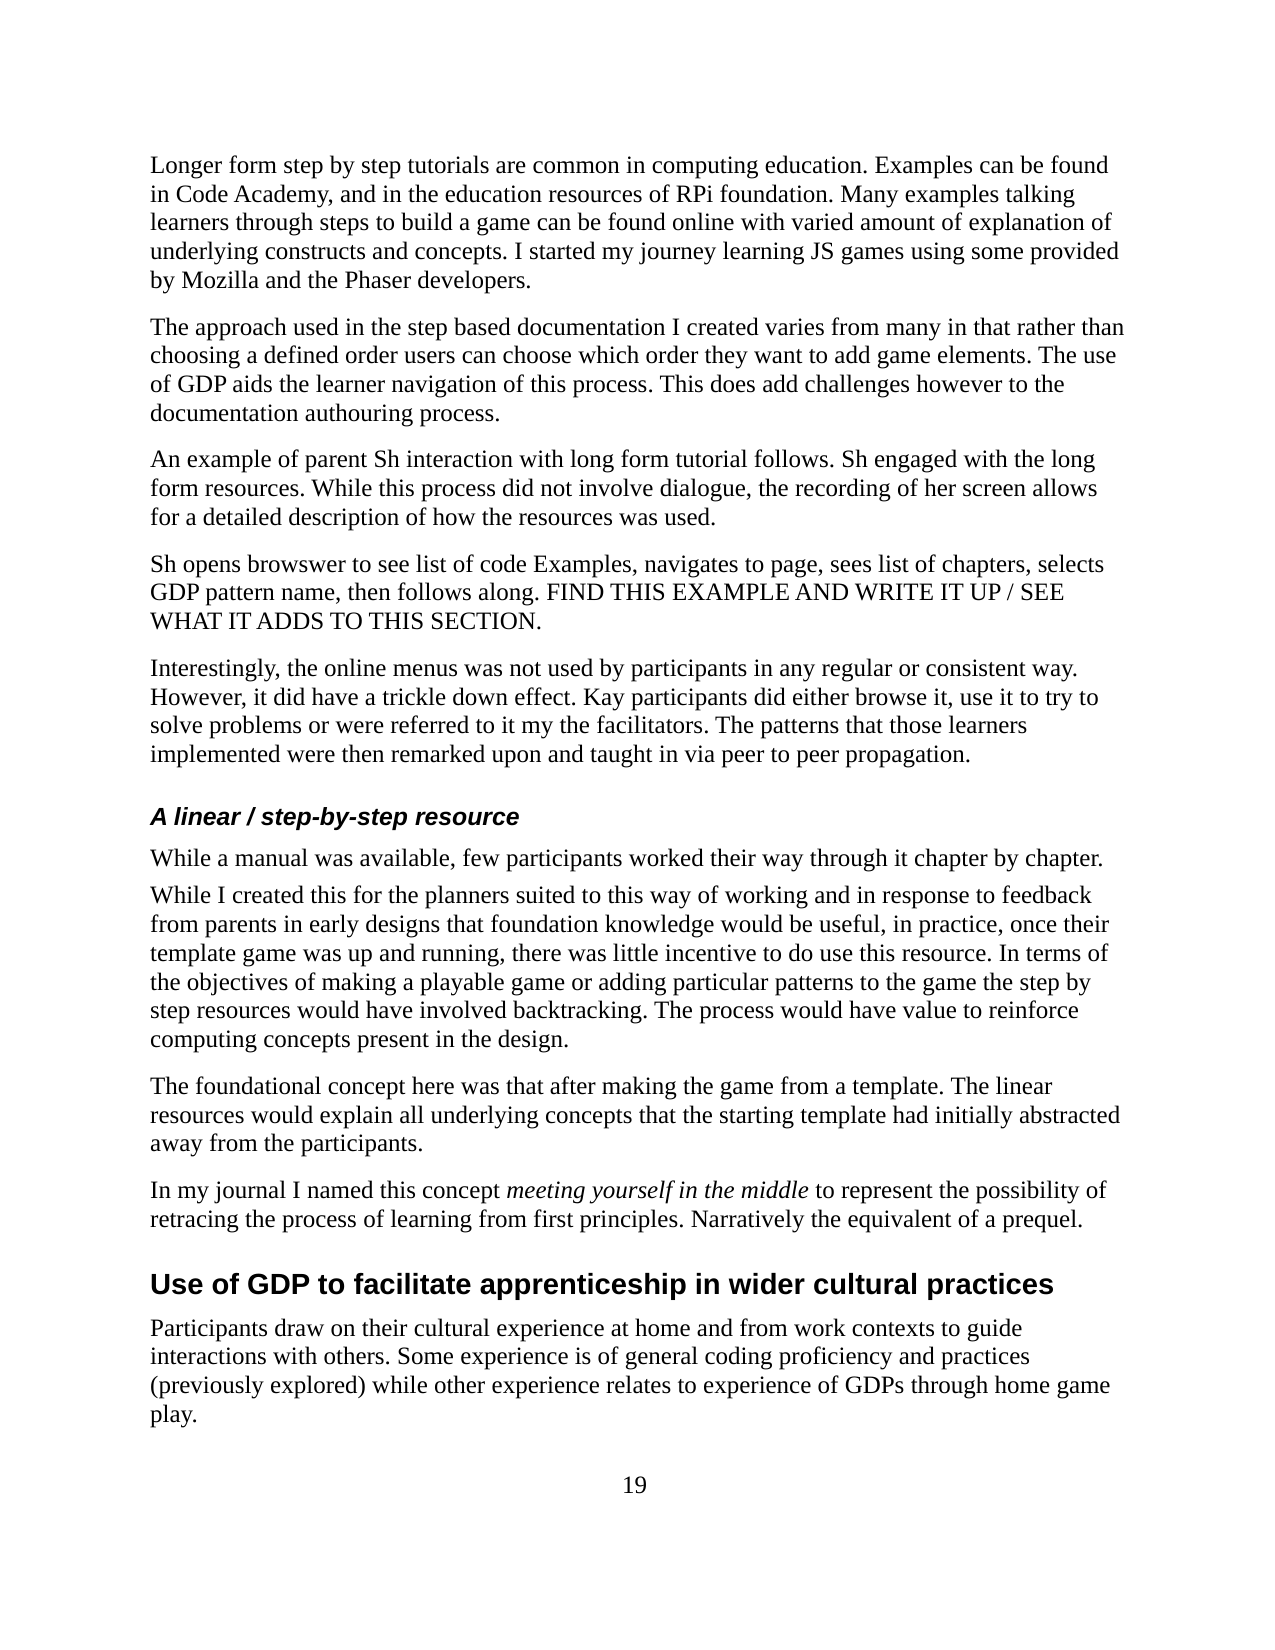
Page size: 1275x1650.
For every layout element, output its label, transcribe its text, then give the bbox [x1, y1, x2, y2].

text An example of parent Sh interaction with long form tutorial follows. Sh engaged with the long form resources. While this process did not involve dialogue, the recording of her screen allows for a detailed description of how the resources was used. [150, 444, 1125, 531]
text Interestingly, the online menus was not used by participants in any regular or consistent way. However, it did have a trickle down effect. Kay participants did either browse it, use it to try to solve problems or were referred to it my the facilitators. The patterns that those learners implemented were then remarked upon and taught in via peer to peer propagation. [150, 653, 1125, 768]
subtitle A linear / step-by-step resource [150, 802, 1125, 830]
text Sh opens browswer to see list of code Examples, navigates to page, sees list of chapters, selects GDP pattern name, then follows along. FIND THIS EXAMPLE AND WRITE IT UP / SEE WHAT IT ADDS TO THIS SECTION. [150, 549, 1125, 635]
subtitle Use of GDP to facilitate apprenticeship in wider cultural practices [150, 1267, 1125, 1300]
text Longer form step by step tutorials are common in computing education. Examples can be found in Code Academy, and in the education resources of RPi foundation. Many examples talking learners through steps to build a game can be found online with varied amount of explanation of underlying constructs and concepts. I started my journey learning JS games using some provided by Mozilla and the Phaser developers. [150, 150, 1125, 294]
text The foundational concept here was that after making the game from a template. The linear resources would explain all underlying concepts that the starting template had initially abstracted away from the participants. [150, 1071, 1125, 1157]
text While I created this for the planners suited to this way of working and in response to feedback from parents in early designs that foundation knowledge would be useful, in practice, once their template game was up and running, there was little incentive to do use this resource. In terms of the objectives of making a playable game or adding particular patterns to the game the step by step resources would have involved backtracking. The process would have value to reinforce computing concepts present in the design. [150, 881, 1125, 1053]
text While a manual was available, few participants worked their way through it chapter by chapter. [150, 843, 1125, 872]
text Participants draw on their cultural experience at home and from work contexts to guide interactions with others. Some experience is of general coding proficiency and practices (previously explored) while other experience relates to experience of GDPs through home game play. [150, 1313, 1125, 1428]
text In my journal I named this concept meeting yourself in the middle to represent the possibility of retracing the process of learning from first principles. Narratively the equivalent of a prequel. [150, 1175, 1125, 1233]
text The approach used in the step based documentation I created varies from many in that rather than choosing a defined order users can choose which order they want to add game elements. The use of GDP aids the learner navigation of this process. This does add challenges however to the documentation authouring process. [150, 312, 1125, 427]
